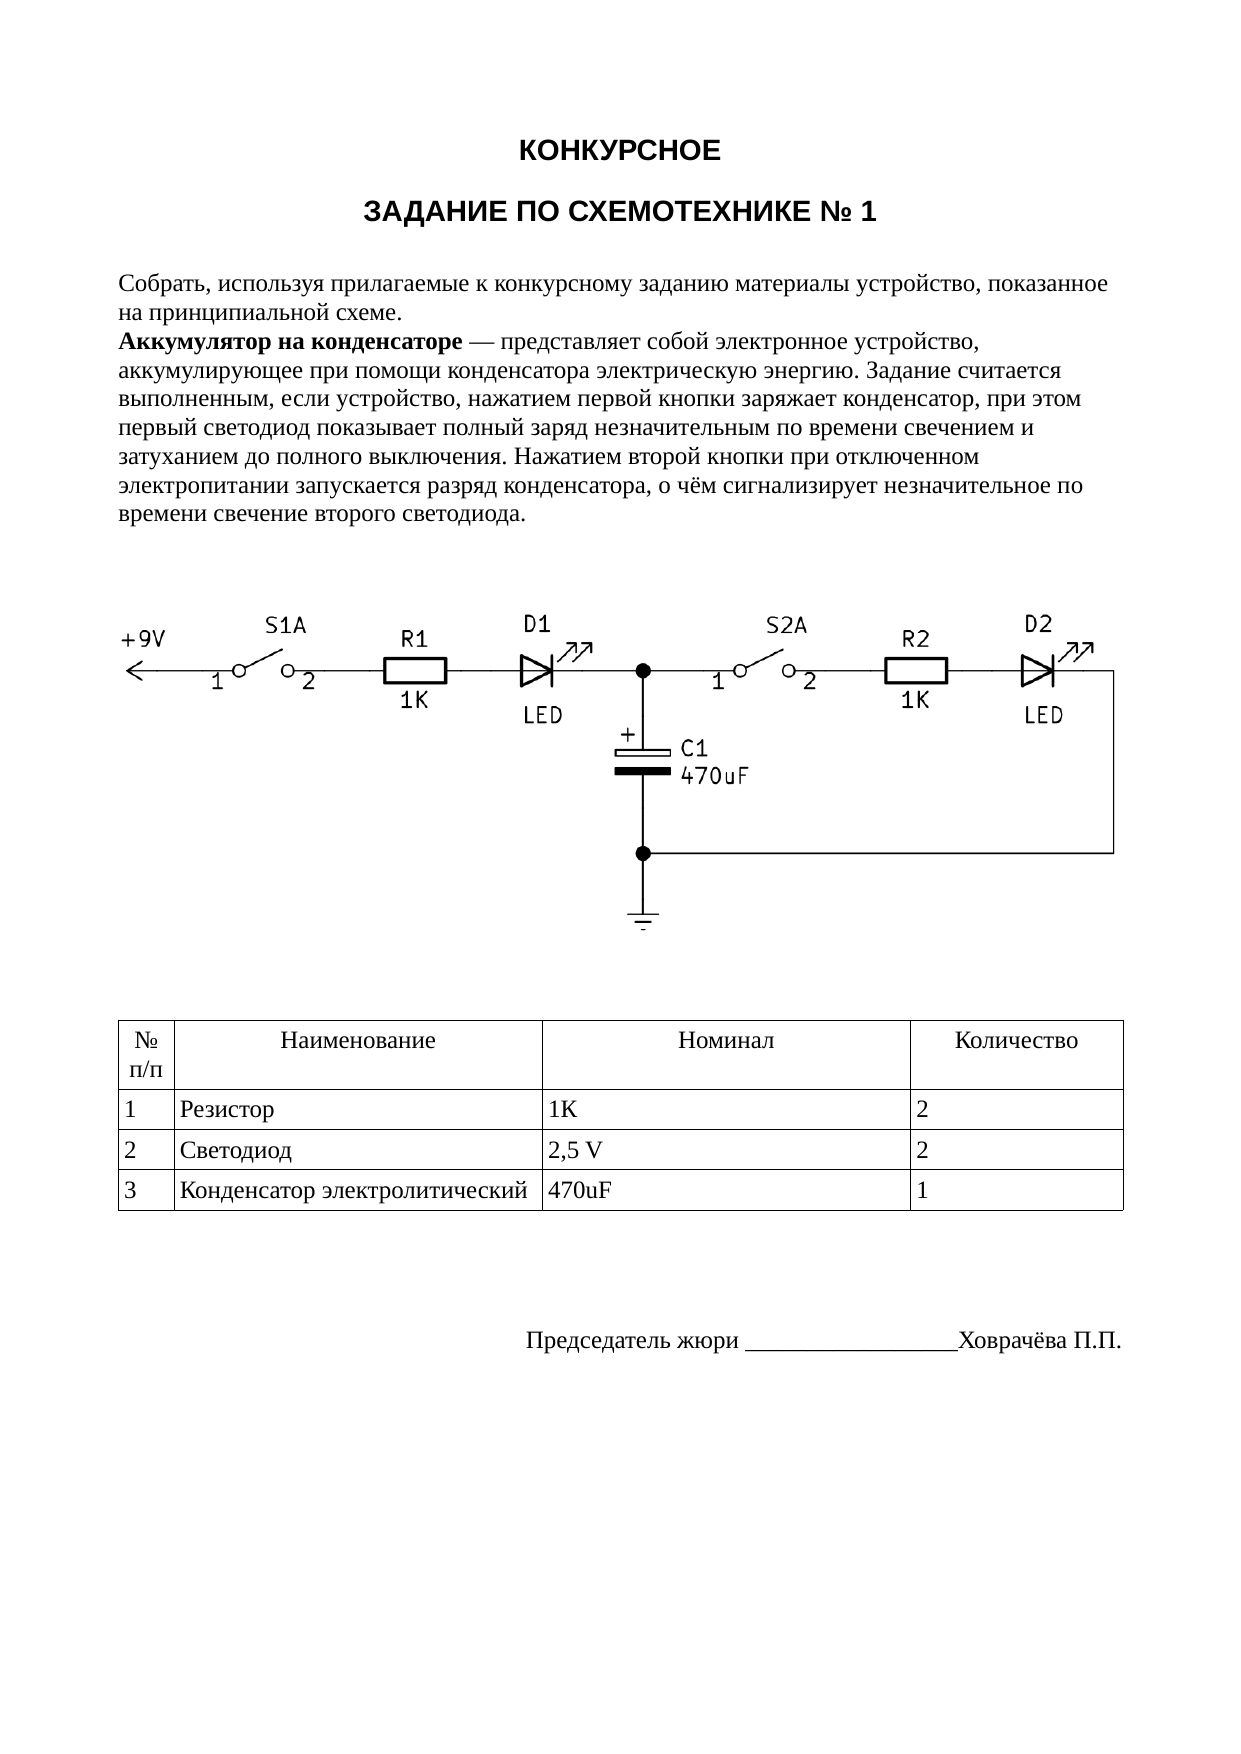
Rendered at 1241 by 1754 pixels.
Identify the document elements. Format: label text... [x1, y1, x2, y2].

table_header № п/п [119, 1021, 174, 1089]
table_cell 2,5 V [543, 1130, 910, 1169]
table_cell 1 [911, 1170, 1123, 1209]
table_cell 1 [119, 1090, 174, 1129]
picture [118, 613, 1123, 934]
text Собрать, используя прилагаемые к конкурсному заданию материалы устройство, показанное на принципиальной схеме. [118, 268, 1122, 326]
table_header Номинал [543, 1021, 910, 1089]
table_cell 2 [119, 1130, 174, 1169]
table_cell 3 [119, 1170, 174, 1209]
table_header Количество [911, 1021, 1123, 1089]
table_header Наименование [175, 1021, 542, 1089]
table_cell Конденсатор электролитический [175, 1170, 542, 1209]
table_cell 2 [911, 1130, 1123, 1169]
subtitle ЗАДАНИЕ ПО СХЕМОТЕХНИКЕ № 1 [118, 193, 1122, 227]
table_cell 2 [911, 1090, 1123, 1129]
text Аккумулятор на конденсаторе — представляет собой электронное устройство, аккумулирующее при помощи конденсатора электрическую энергию. Задание считается выполненным, если устройство, нажатием первой кнопки заряжает конденсатор, при этом первый светодиод показывает полный заряд незначительным по времени свечением и затуханием до полного выключения. Нажатием второй кнопки при отключенном электропитании запускается разряд конденсатора, о чём сигнализирует незначительное по времени свечение второго светодиода. [118, 326, 1122, 527]
table_cell Светодиод [175, 1130, 542, 1169]
subtitle КОНКУРСНОЕ [118, 133, 1122, 166]
table_cell 470uF [543, 1170, 910, 1209]
table_cell Резистор [175, 1090, 542, 1129]
text Председатель жюри _________________Ховрачёва П.П. [118, 1325, 1122, 1353]
table_cell 1К [543, 1090, 910, 1129]
